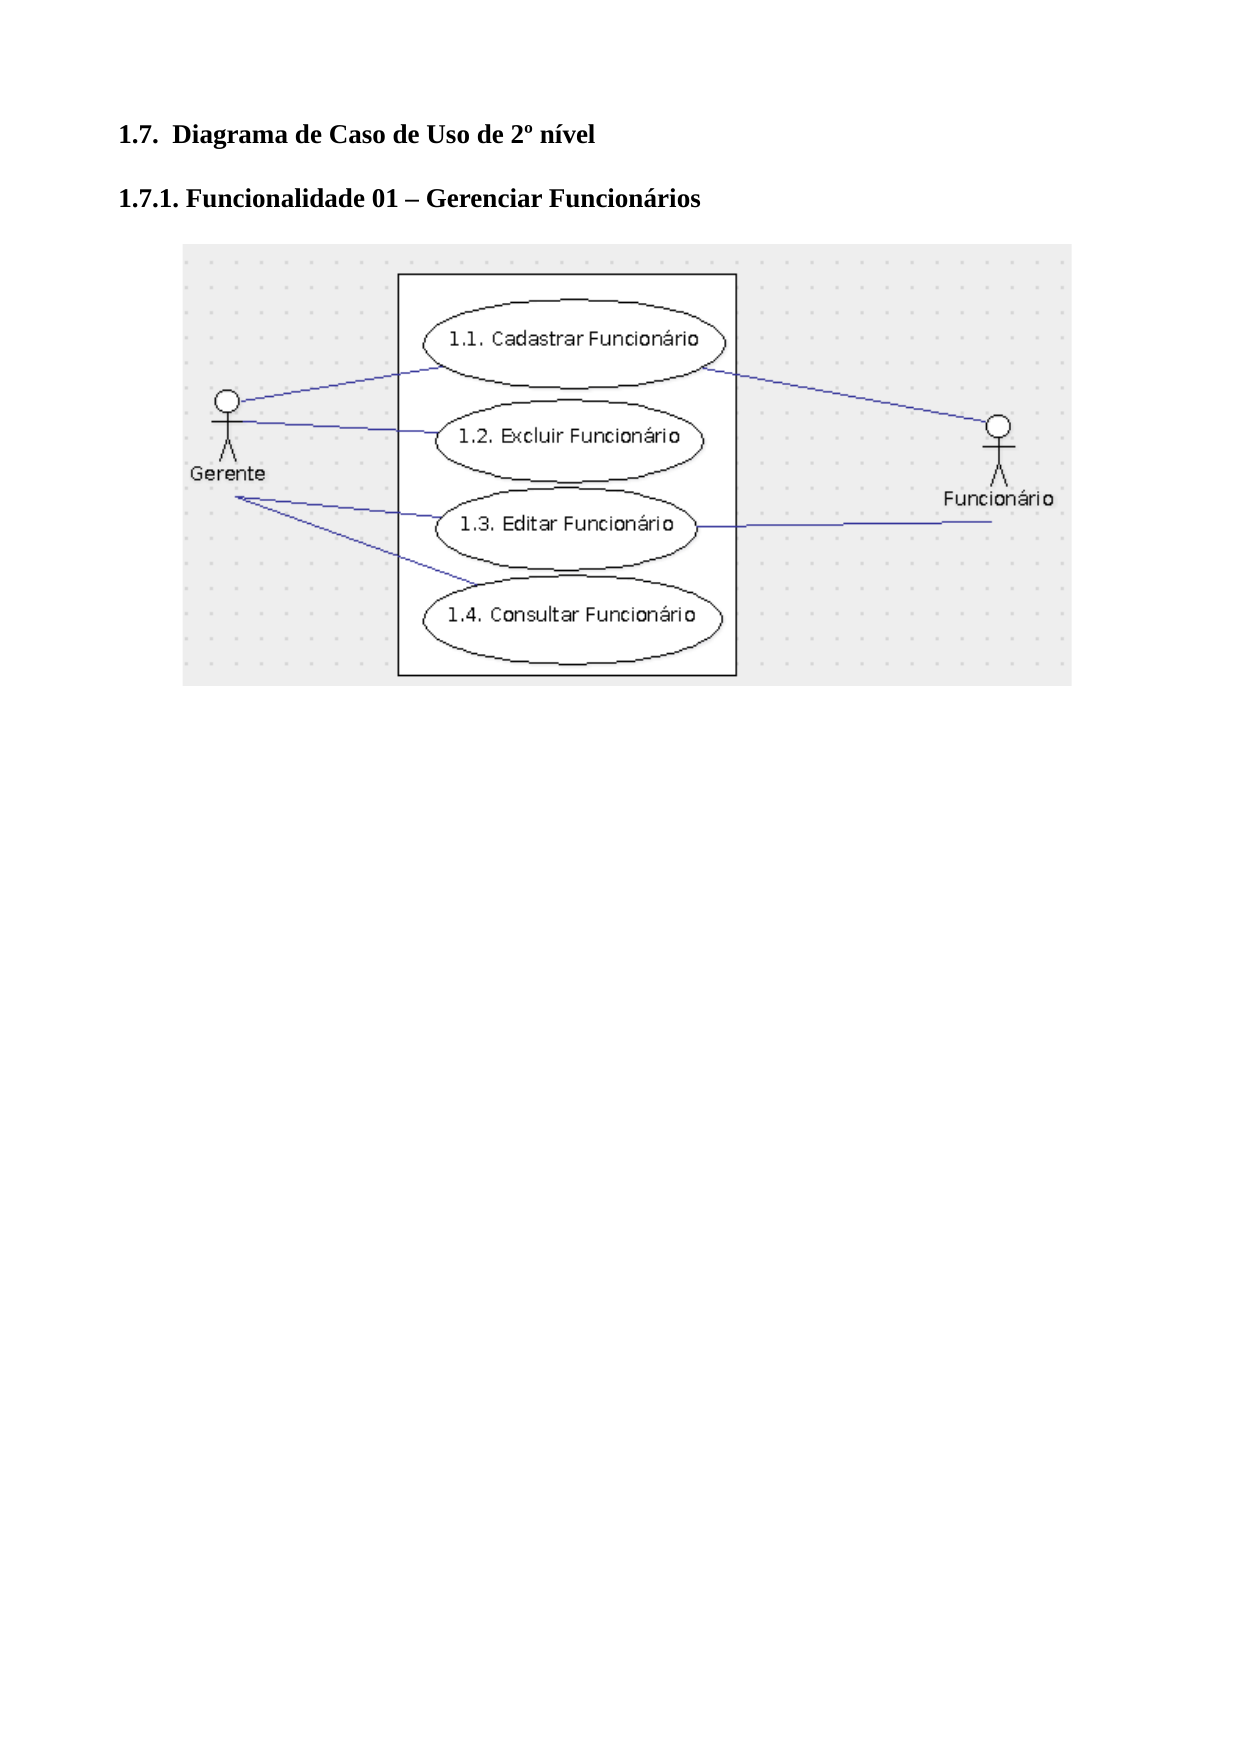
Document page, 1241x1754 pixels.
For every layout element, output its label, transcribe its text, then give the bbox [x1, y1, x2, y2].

picture [182, 244, 1072, 686]
subtitle 1.7. Diagrama de Caso de Uso de 2º nível [118, 118, 1122, 149]
subtitle 1.7.1. Funcionalidade 01 – Gerenciar Funcionários [118, 183, 1122, 214]
